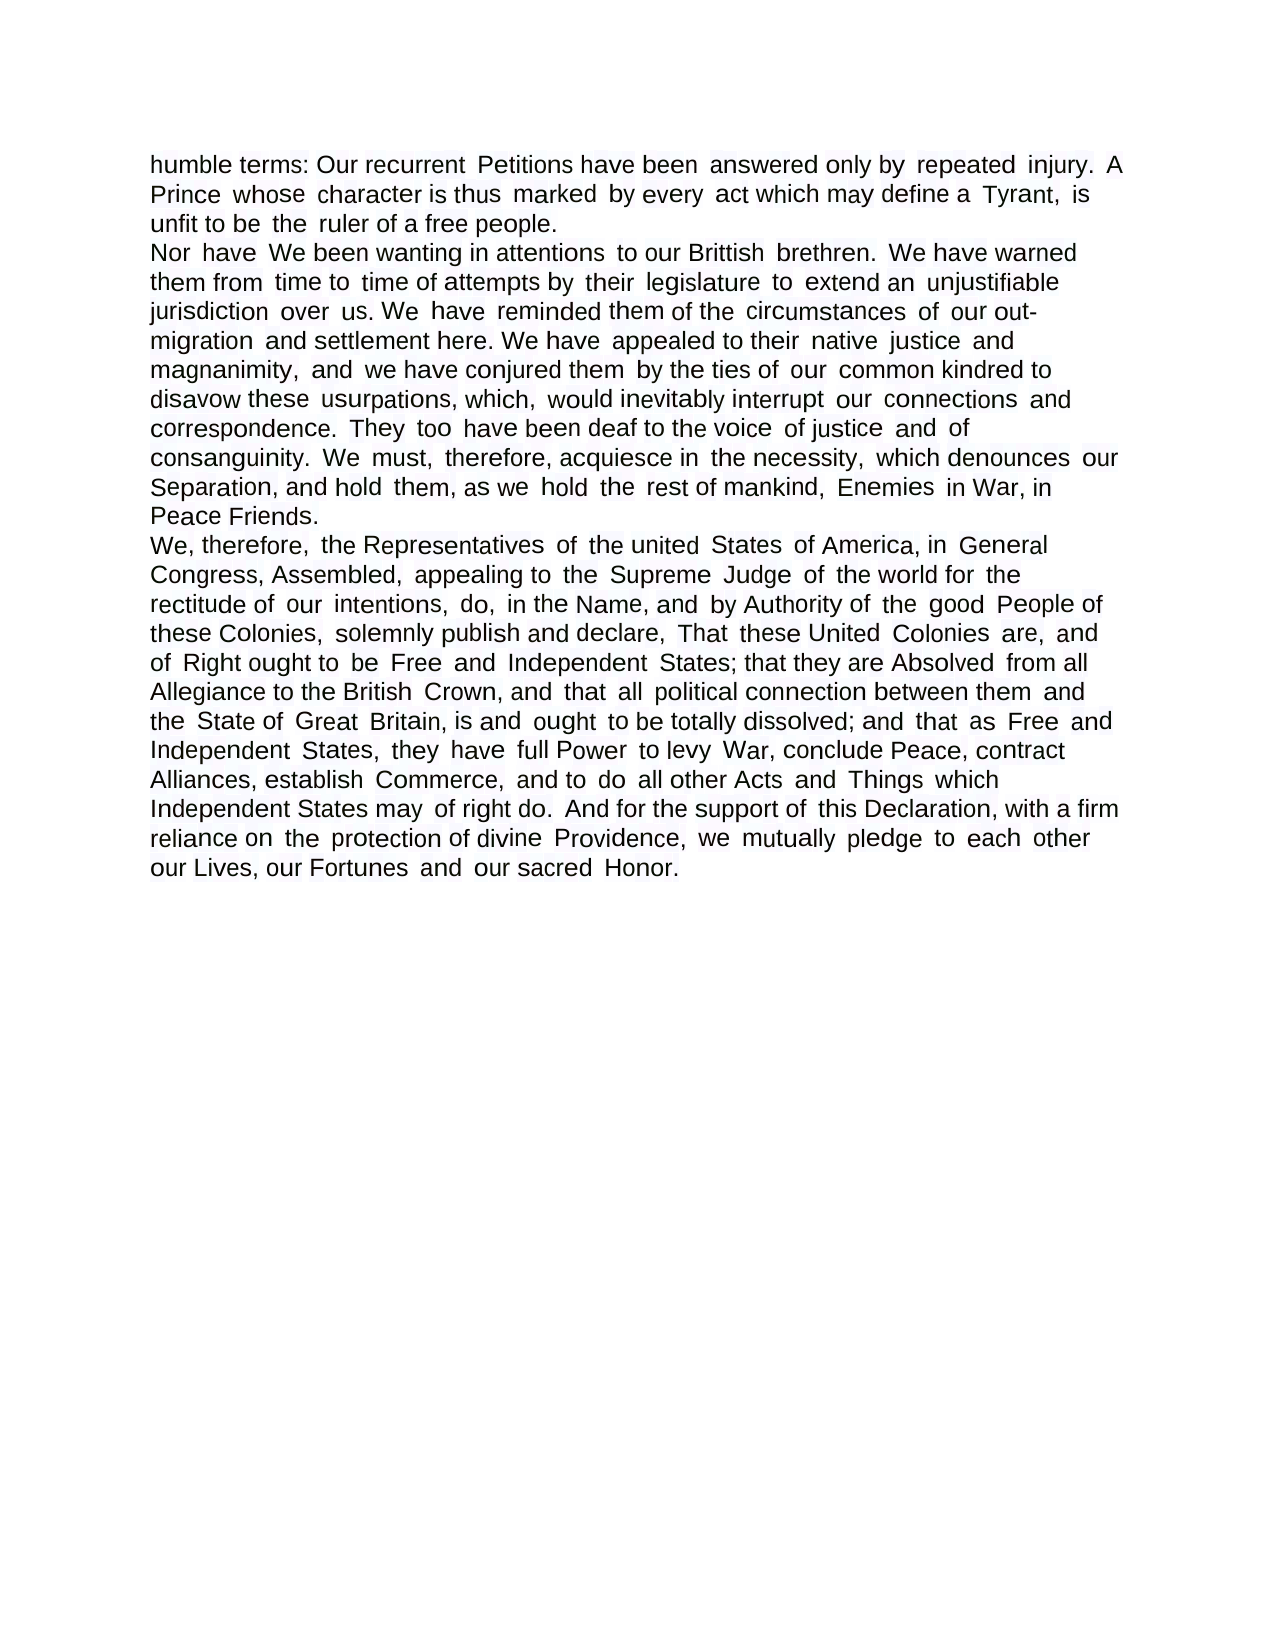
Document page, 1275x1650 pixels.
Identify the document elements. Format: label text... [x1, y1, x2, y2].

text In every stage of these Oppressions We have Petitioned for Redress in the most humble terms: Our recurrent Petitions have been answered only by repeated injury. A Prince whose character is thus marked by every act which may define a Tyrant, is unfit to be the ruler of a free people. [150, 150, 1125, 238]
text Nor have We been wanting in attentions to our Brittish brethren. We have warned them from time to time of attempts by their legislature to extend an unjustifiable jurisdiction over us. We have reminded them of the circumstances of our out-migration and settlement here. We have appealed to their native justice and magnanimity, and we have conjured them by the ties of our common kindred to disavow these usurpations, which, would inevitably interrupt our connections and correspondence. They too have been deaf to the voice of justice and of consanguinity. We must, therefore, acquiesce in the necessity, which denounces our Separation, and hold them, as we hold the rest of mankind, Enemies in War, in Peace Friends. [150, 238, 1125, 531]
text We, therefore, the Representatives of the united States of America, in General Congress, Assembled, appealing to the Supreme Judge of the world for the rectitude of our intentions, do, in the Name, and by Authority of the good People of these Colonies, solemnly publish and declare, That these United Colonies are, and of Right ought to be Free and Independent States; that they are Absolved from all Allegiance to the British Crown, and that all political connection between them and the State of Great Britain, is and ought to be totally dissolved; and that as Free and Independent States, they have full Power to levy War, conclude Peace, contract Alliances, establish Commerce, and to do all other Acts and Things which Independent States may of right do. And for the support of this Declaration, with a firm reliance on the protection of divine Providence, we mutually pledge to each other our Lives, our Fortunes and our sacred Honor. [150, 531, 1125, 882]
